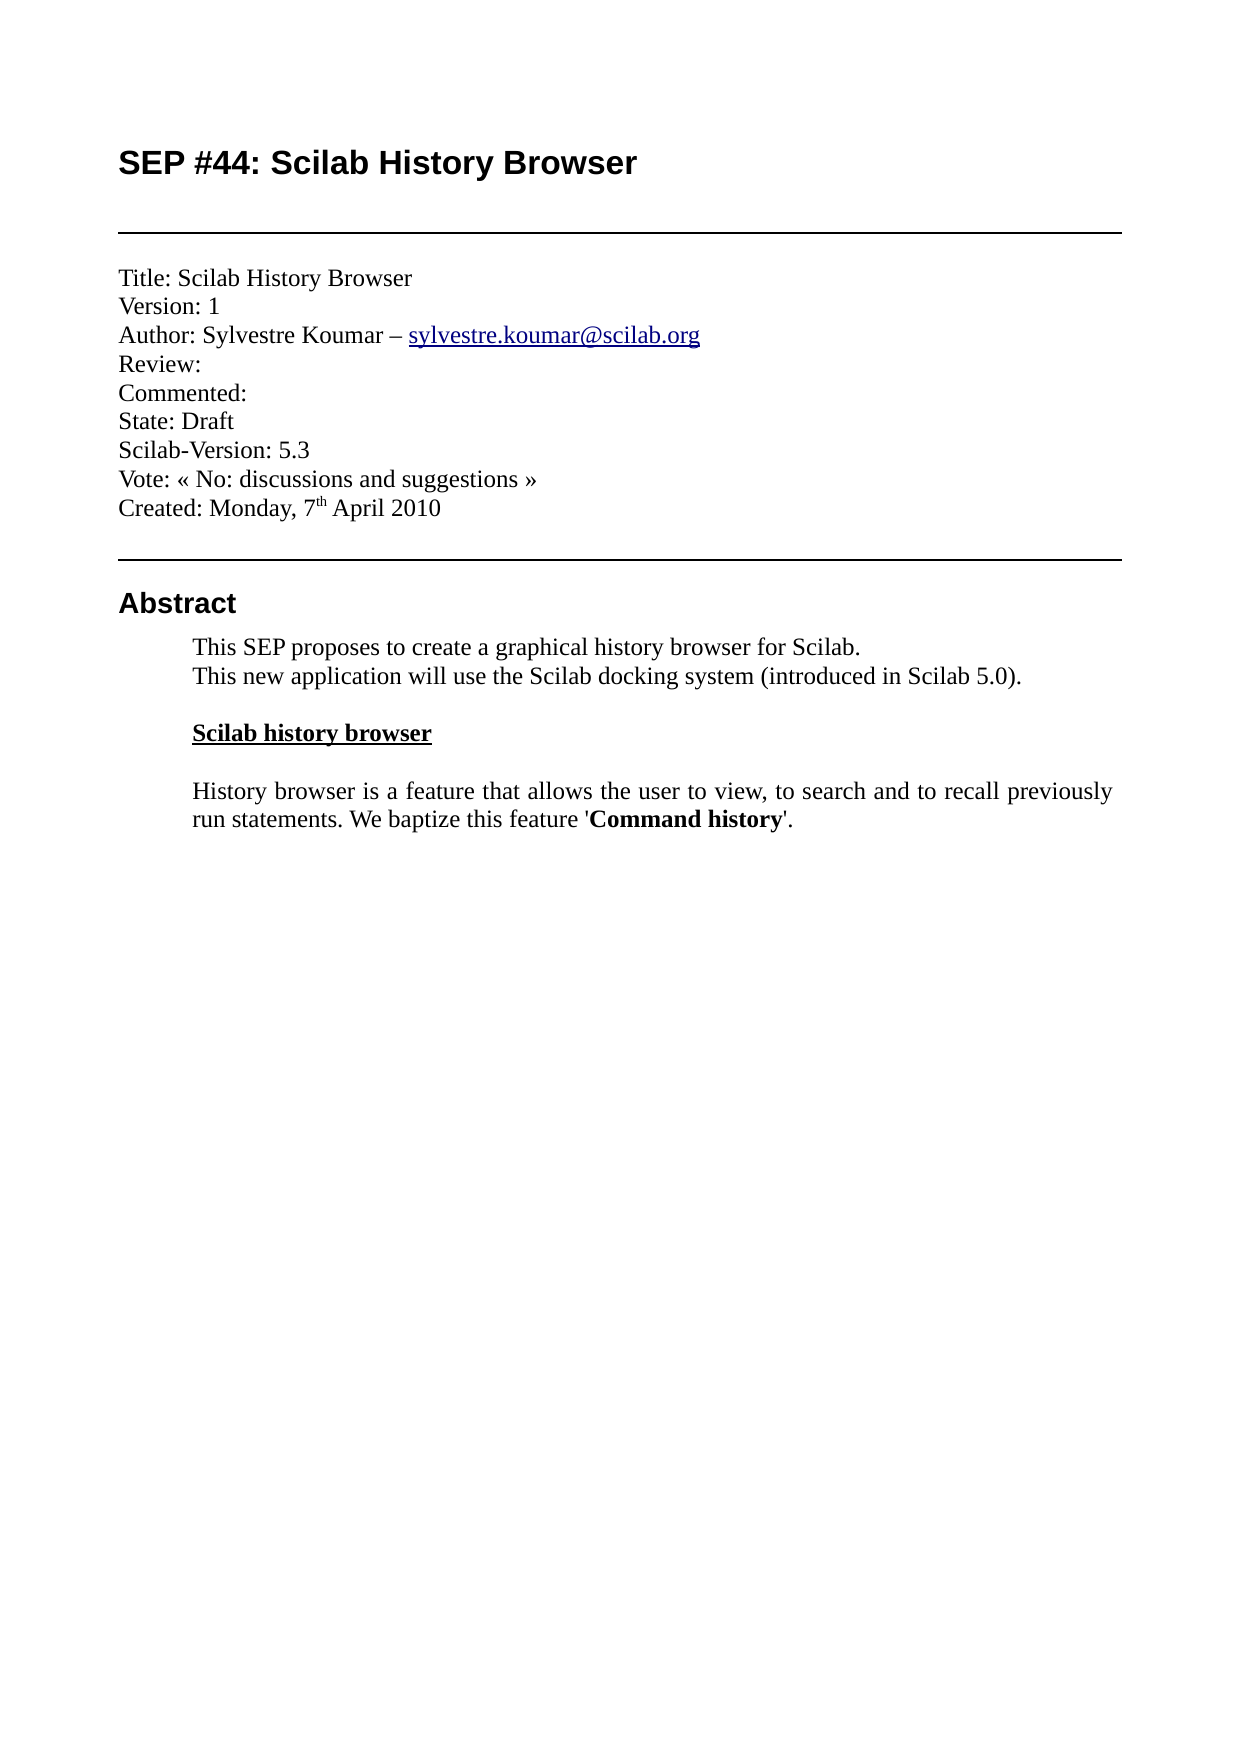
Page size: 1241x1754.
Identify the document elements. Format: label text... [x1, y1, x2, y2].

text Review: [118, 349, 1122, 378]
subtitle SEP #44: Scilab History Browser [118, 143, 1122, 182]
text Version: 1 [118, 291, 1122, 320]
text This SEP proposes to create a graphical history browser for Scilab. [118, 632, 1122, 661]
text Scilab history browser [118, 718, 1122, 747]
text Vote: « No: discussions and suggestions » [118, 464, 1122, 493]
text Commented: [118, 378, 1122, 406]
text Author: Sylvestre Koumar – sylvestre.koumar@scilab.org [118, 320, 1122, 349]
subtitle Abstract [118, 586, 1122, 619]
text State: Draft [118, 406, 1122, 435]
text Title: Scilab History Browser [118, 263, 1122, 291]
text This new application will use the Scilab docking system (introduced in Scilab 5.0). [118, 661, 1122, 689]
text Scilab-Version: 5.3 [118, 435, 1122, 464]
text Created: Monday, 7th April 2010 [118, 493, 1122, 521]
text History browser is a feature that allows the user to view, to search and to recall previously run statements. We baptize this feature 'Command history'. [118, 776, 1122, 833]
